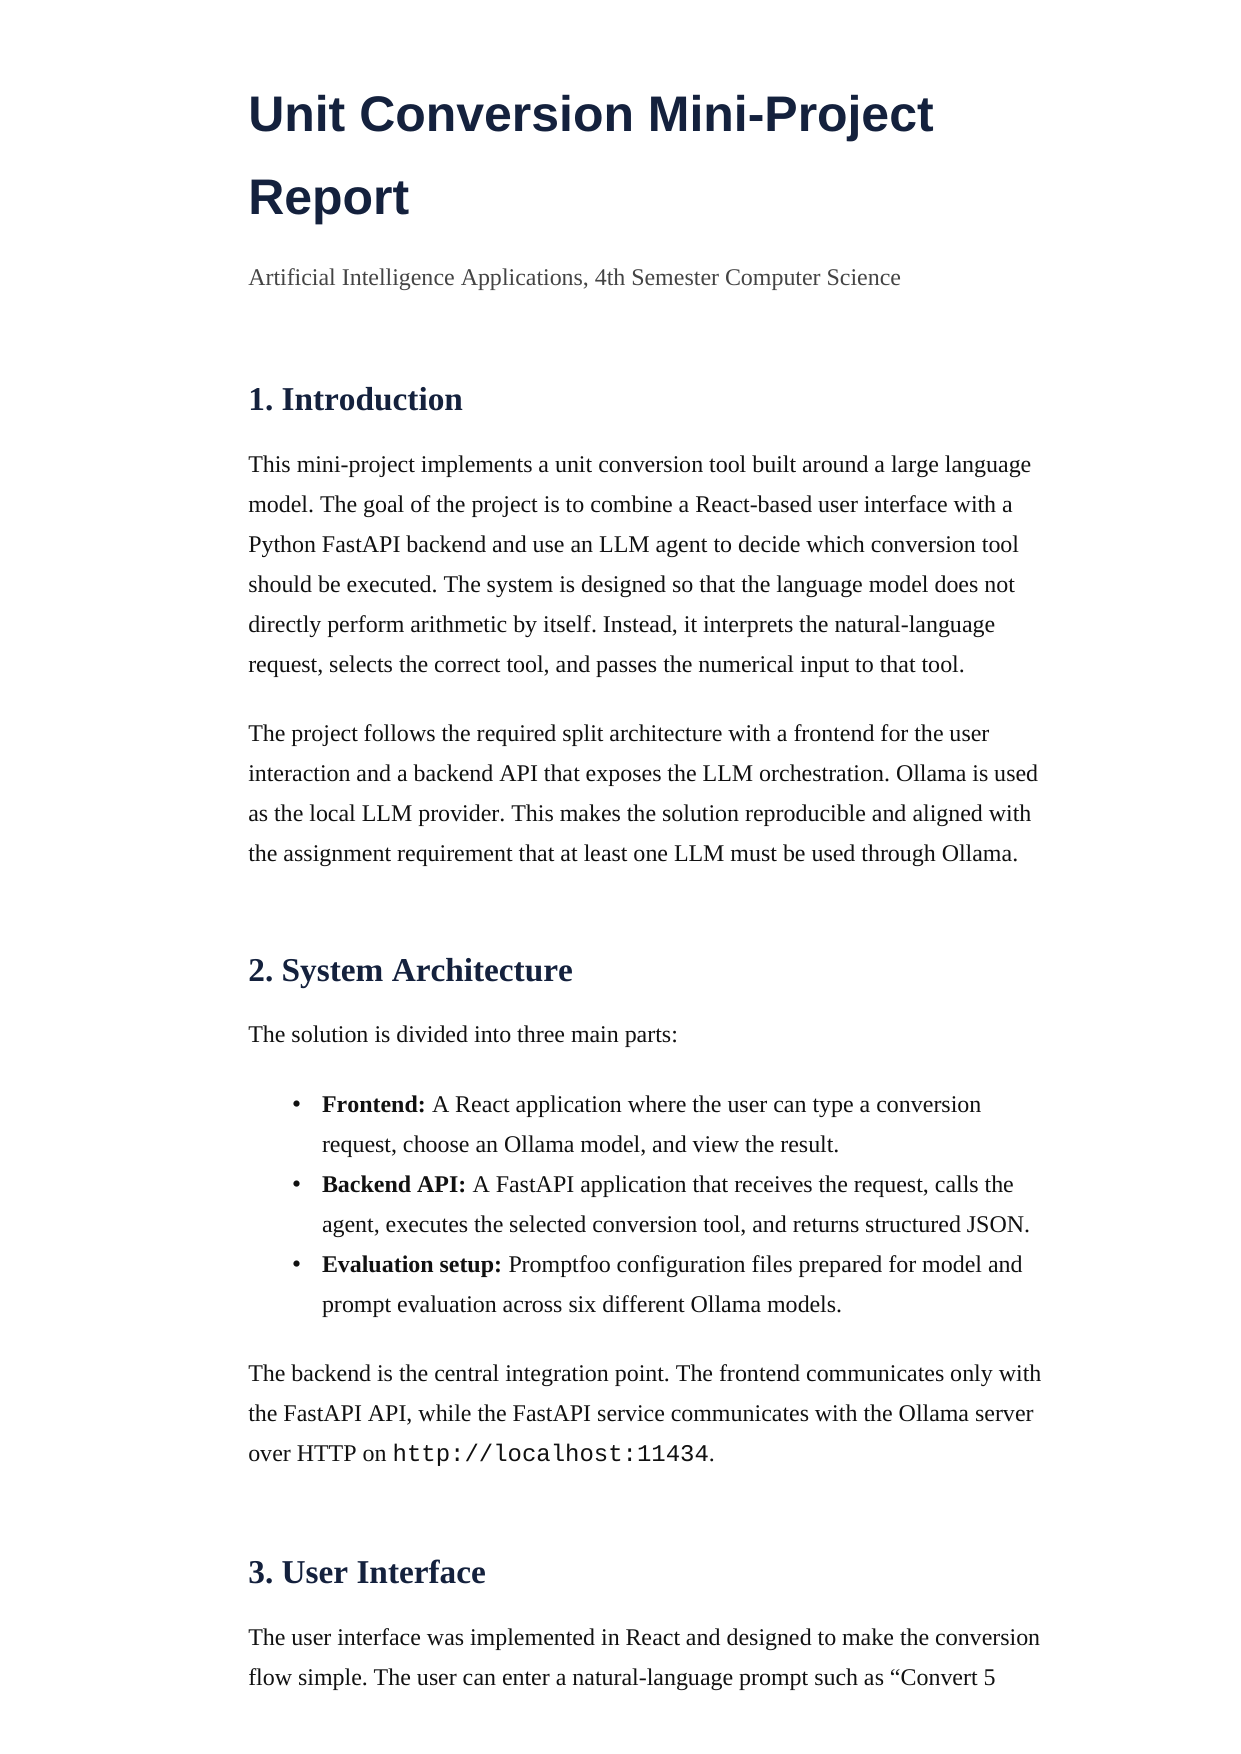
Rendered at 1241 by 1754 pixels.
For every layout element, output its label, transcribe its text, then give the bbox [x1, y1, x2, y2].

text The project follows the required split architecture with a frontend for the user interaction and a backend API that exposes the LLM orchestration. Ollama is used as the local LLM provider. This makes the solution reproducible and aligned with the assignment requirement that at least one LLM must be used through Ollama. [248, 719, 1051, 867]
list Evaluation setup: Promptfoo configuration files prepared for model and prompt evaluation across six different Ollama models. [292, 1250, 1051, 1317]
list Backend API: A FastAPI application that receives the request, calls the agent, executes the selected conversion tool, and returns structured JSON. [292, 1170, 1051, 1237]
list Frontend: A React application where the user can type a conversion request, choose an Ollama model, and view the result. [292, 1090, 1051, 1157]
subtitle Unit Conversion Mini-Project Report [248, 84, 1051, 225]
subtitle 1. Introduction [248, 379, 1051, 418]
text This mini-project implements a unit conversion tool built around a large language model. The goal of the project is to combine a React-based user interface with a Python FastAPI backend and use an LLM agent to decide which conversion tool should be executed. The system is designed so that the language model does not directly perform arithmetic by itself. Instead, it interprets the natural-language request, selects the correct tool, and passes the numerical input to that tool. [248, 449, 1051, 677]
text Artificial Intelligence Applications, 4th Semester Computer Science [248, 262, 1051, 290]
subtitle 3. User Interface [248, 1553, 1051, 1591]
text The user interface was implemented in React and designed to make the conversion flow simple. The user can enter a natural-language prompt such as “Convert 5 [248, 1623, 1051, 1691]
subtitle 2. System Architecture [248, 950, 1051, 988]
text The solution is divided into three main parts: [248, 1020, 1051, 1048]
text The backend is the central integration point. The frontend communicates only with the FastAPI API, while the FastAPI service communicates with the Ollama server over HTTP on http://localhost:11434. [248, 1359, 1051, 1469]
